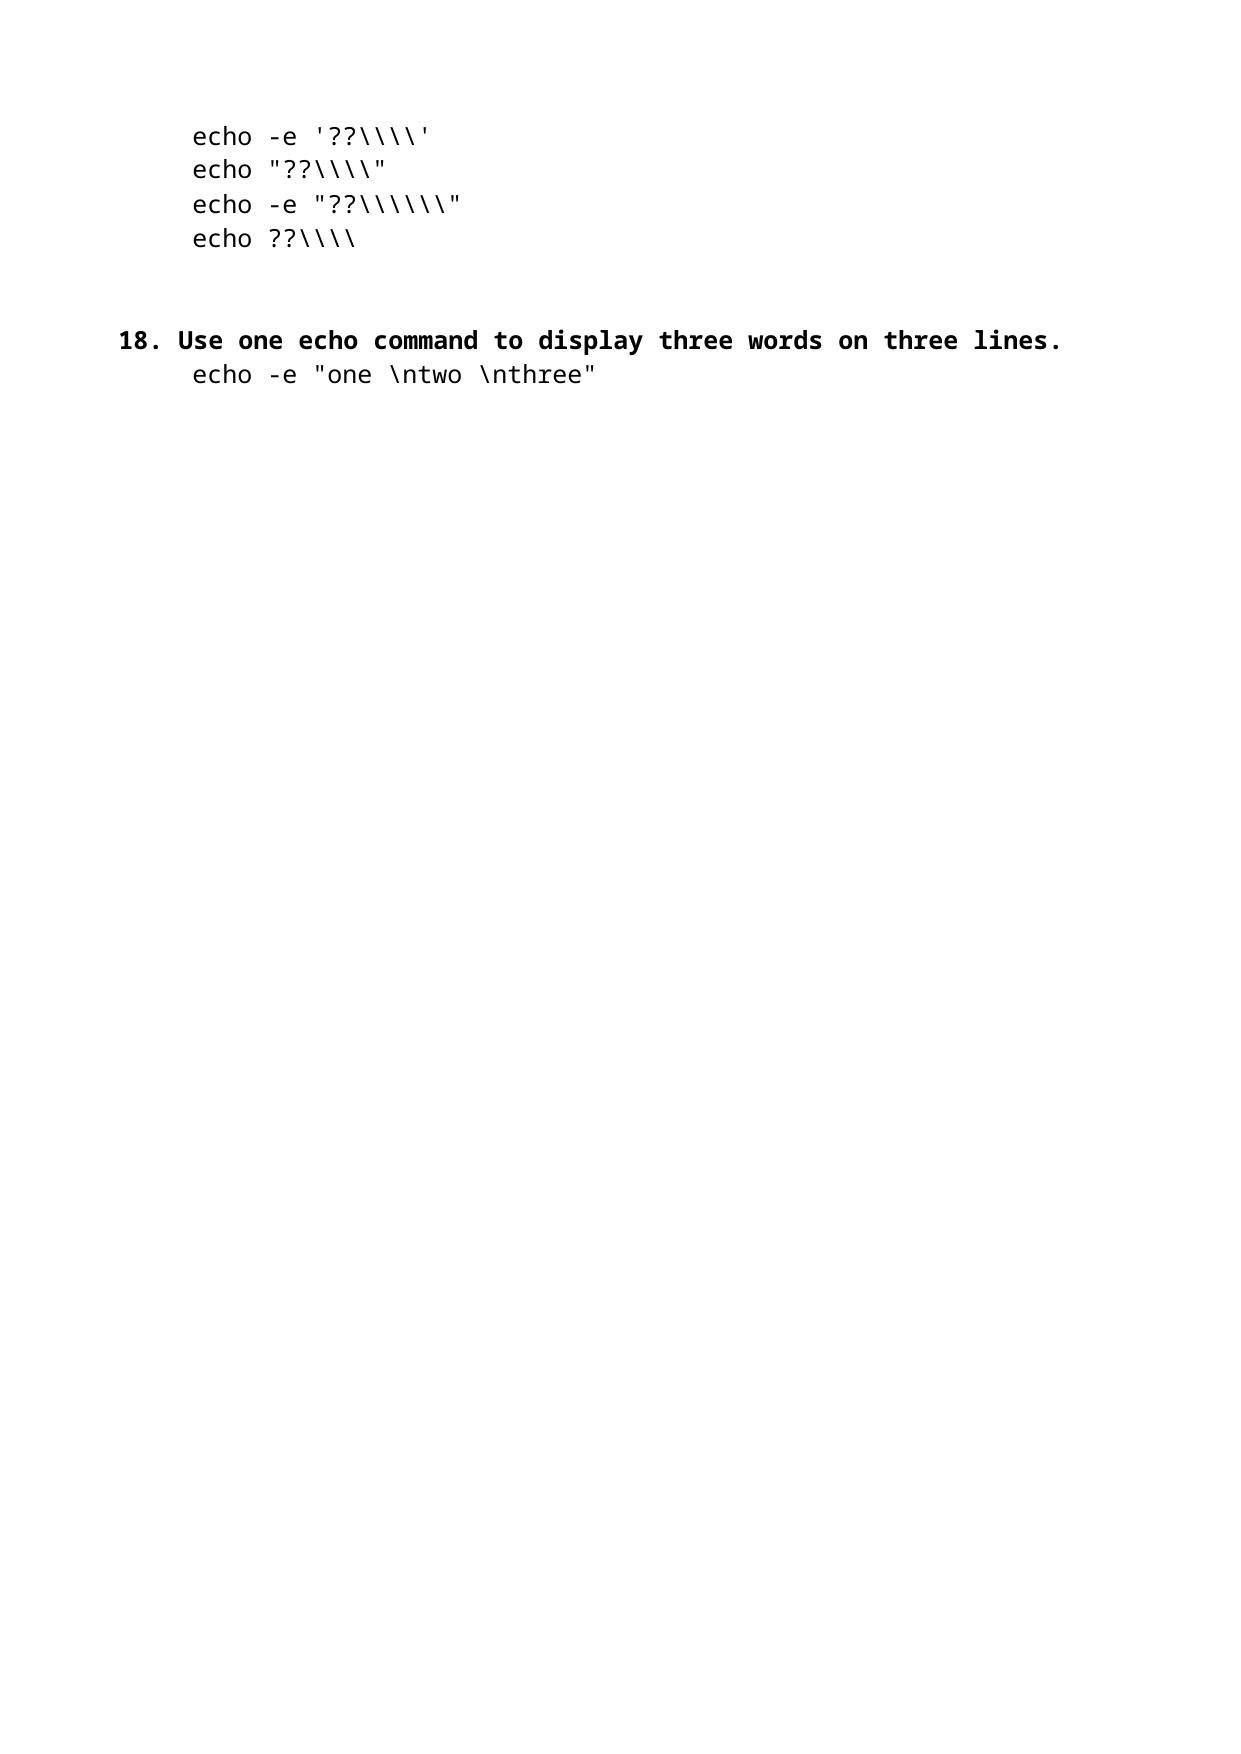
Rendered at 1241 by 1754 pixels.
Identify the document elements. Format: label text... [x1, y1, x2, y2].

text echo ??\\\\ [192, 220, 1122, 254]
text echo -e '??\\\\' [192, 118, 1122, 152]
text echo "??\\\\" [192, 152, 1122, 186]
text 18. Use one echo command to display three words on three lines. [118, 322, 1122, 357]
text echo -e "??\\\\\\" [192, 186, 1122, 220]
text echo -e "one \ntwo \nthree" [118, 357, 1122, 391]
